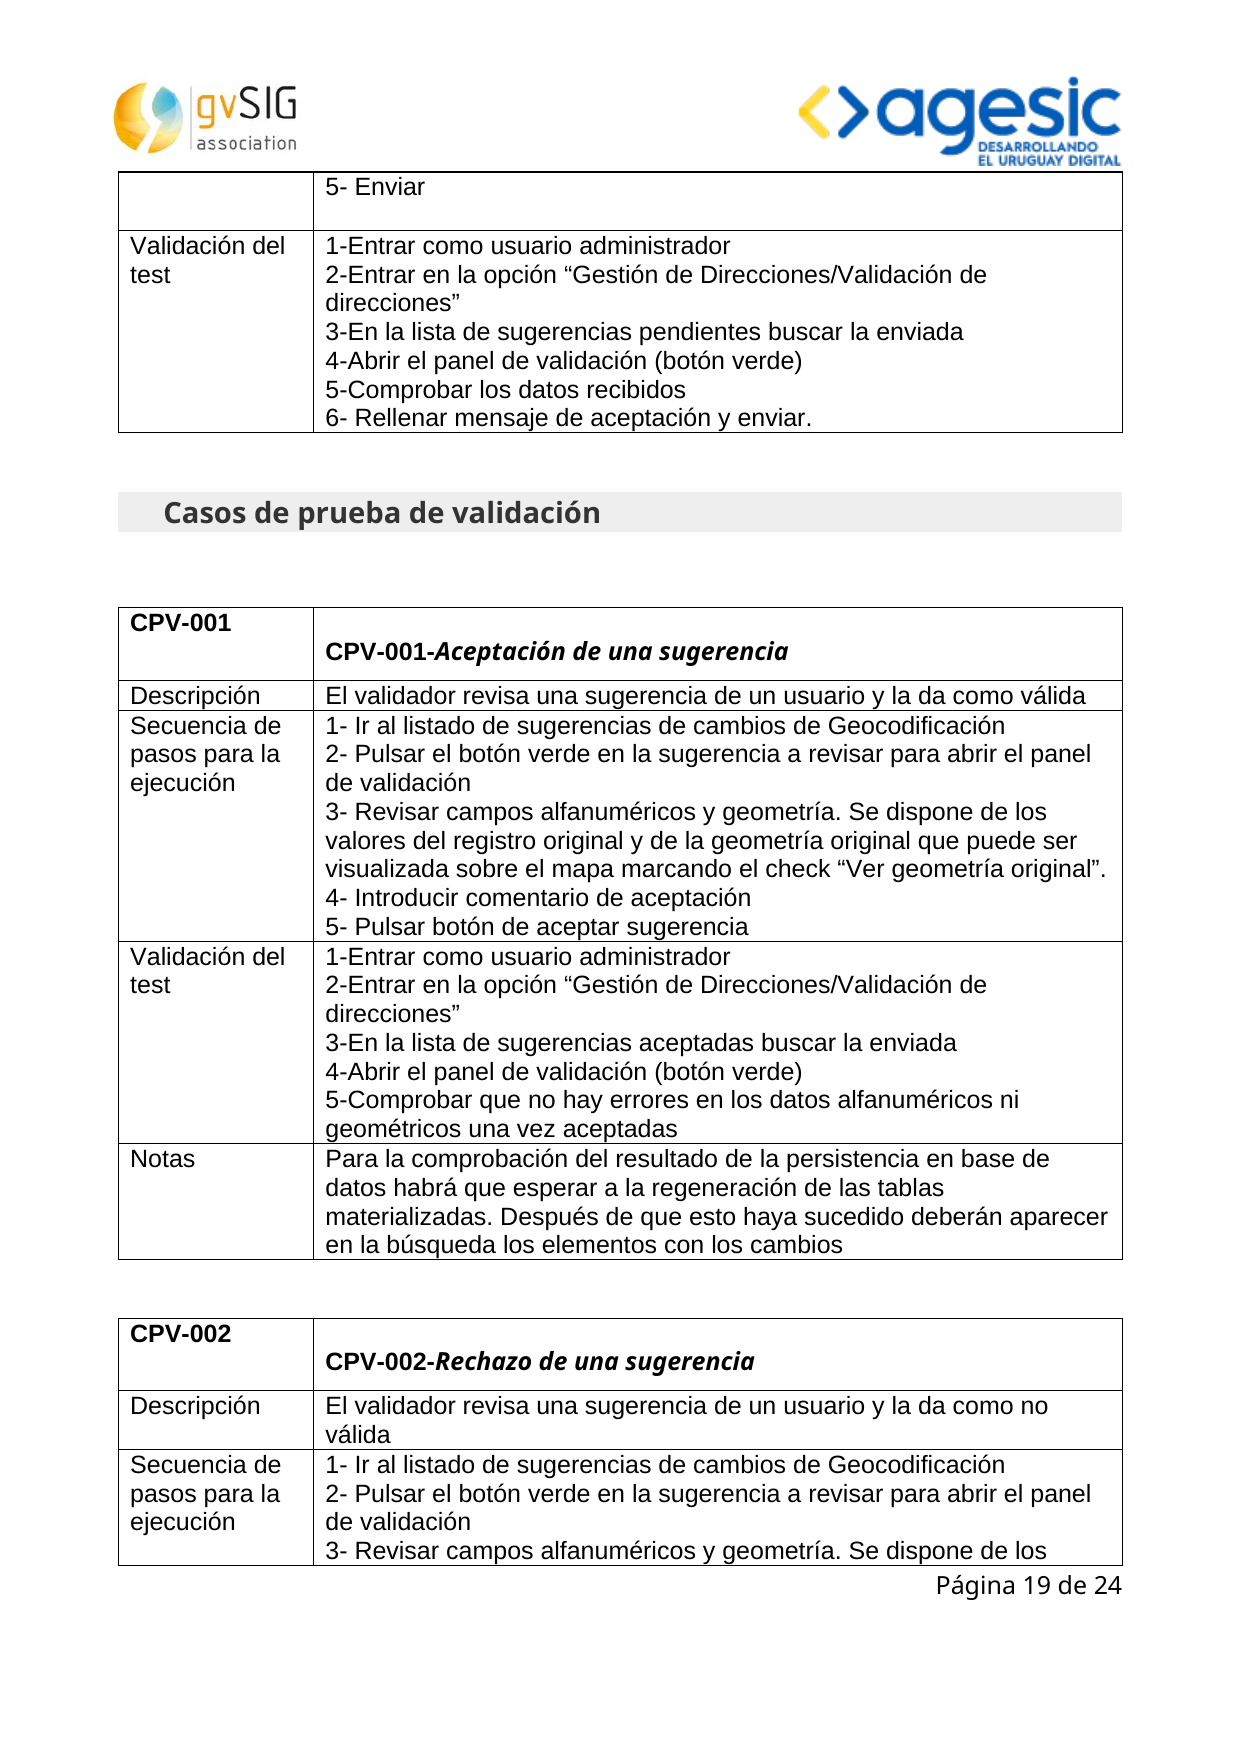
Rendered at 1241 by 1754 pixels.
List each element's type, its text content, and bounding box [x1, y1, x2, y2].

table_cell Notas [119, 1144, 313, 1259]
table_header CPV-002 [119, 1319, 313, 1390]
table_cell Validación del test [119, 942, 313, 1143]
table_header CPV-001 [119, 608, 313, 680]
table_cell 1-Entrar como usuario administrador 2-Entrar en la opción “Gestión de Direcciones/Validación de direcciones” 3-En la lista de sugerencias aceptadas buscar la enviada 4-Abrir el panel de validación (botón verde) 5-Comprobar que no hay errores en los datos alfanuméricos ni geométricos una vez aceptadas [314, 942, 1122, 1143]
table_cell 1- Ir al listado de sugerencias de cambios de Geocodificación 2- Pulsar el botón verde en la sugerencia a revisar para abrir el panel de validación 3- Revisar campos alfanuméricos y geometría. Se dispone de los [314, 1450, 1122, 1565]
table_cell 1-Entrar como usuario administrador 2-Entrar en la opción “Gestión de Direcciones/Validación de direcciones” 3-En la lista de sugerencias pendientes buscar la enviada 4-Abrir el panel de validación (botón verde) 5-Comprobar los datos recibidos 6- Rellenar mensaje de aceptación y enviar. [314, 231, 1122, 432]
table_cell El validador revisa una sugerencia de un usuario y la da como válida [314, 681, 1122, 710]
table_cell Descripción [119, 1391, 313, 1449]
table_cell 5- Enviar [314, 173, 1122, 230]
picture [798, 76, 1122, 166]
table_cell 1- Ir al listado de sugerencias de cambios de Geocodificación 2- Pulsar el botón verde en la sugerencia a revisar para abrir el panel de validación 3- Revisar campos alfanuméricos y geometría. Se dispone de los valores del registro original y de la geometría original que puede ser visualizada sobre el mapa marcando el check “Ver geometría original”. 4- Introducir comentario de aceptación 5- Pulsar botón de aceptar sugerencia [314, 711, 1122, 941]
picture [97, 69, 312, 167]
table_cell Validación del test [119, 231, 313, 432]
table_cell [119, 173, 313, 230]
table_cell Secuencia de pasos para la ejecución [119, 711, 313, 941]
subtitle Casos de prueba de validación [118, 492, 1122, 532]
table_cell Descripción [119, 681, 313, 710]
table_cell Para la comprobación del resultado de la persistencia en base de datos habrá que esperar a la regeneración de las tablas materializadas. Después de que esto haya sucedido deberán aparecer en la búsqueda los elementos con los cambios [314, 1144, 1122, 1259]
table_cell El validador revisa una sugerencia de un usuario y la da como no válida [314, 1391, 1122, 1449]
table_cell Secuencia de pasos para la ejecución [119, 1450, 313, 1565]
table_header CPV-001-Aceptación de una sugerencia [314, 608, 1122, 680]
table_header CPV-002-Rechazo de una sugerencia [314, 1319, 1122, 1390]
